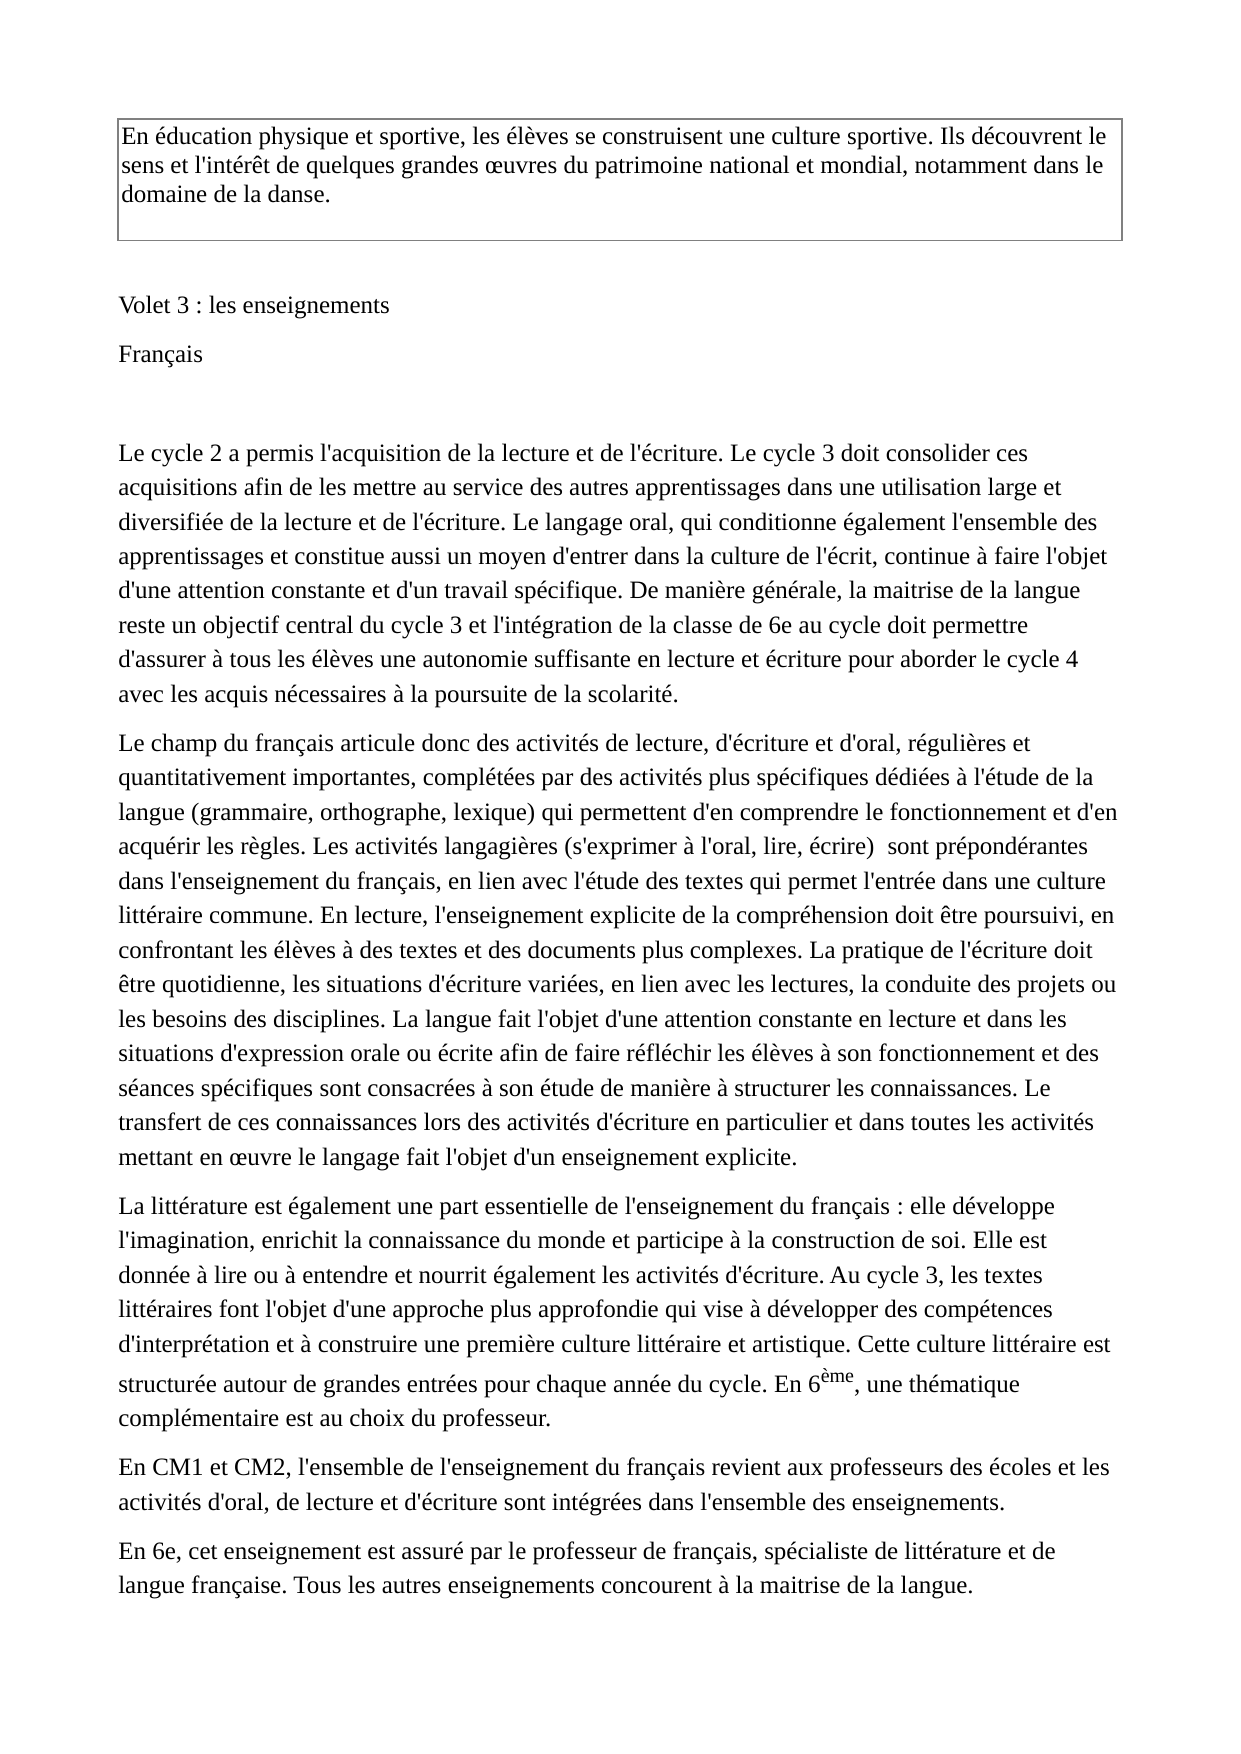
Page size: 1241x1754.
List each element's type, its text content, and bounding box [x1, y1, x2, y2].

table_cell En éducation physique et sportive, les élèves se construisent une culture sportive. Ils découvrent le sens et l'intérêt de quelques grandes œuvres du patrimoine national et mondial, notamment dans le domaine de la danse. [119, 120, 1121, 240]
text La littérature est également une part essentielle de l'enseignement du français : elle développe l'imagination, enrichit la connaissance du monde et participe à la construction de soi. Elle est donnée à lire ou à entendre et nourrit également les activités d'écriture. Au cycle 3, les textes littéraires font l'objet d'une approche plus approfondie qui vise à développer des compétences d'interprétation et à construire une première culture littéraire et artistique. Cette culture littéraire est structurée autour de grandes entrées pour chaque année du cycle. En 6ème, une thématique complémentaire est au choix du professeur. [118, 1191, 1122, 1432]
text En 6e, cet enseignement est assuré par le professeur de français, spécialiste de littérature et de langue française. Tous les autres enseignements concourent à la maitrise de la langue. [118, 1536, 1122, 1599]
text Le champ du français articule donc des activités de lecture, d'écriture et d'oral, régulières et quantitativement importantes, complétées par des activités plus spécifiques dédiées à l'étude de la langue (grammaire, orthographe, lexique) qui permettent d'en comprendre le fonctionnement et d'en acquérir les règles. Les activités langagières (s'exprimer à l'oral, lire, écrire) sont prépondérantes dans l'enseignement du français, en lien avec l'étude des textes qui permet l'entrée dans une culture littéraire commune. En lecture, l'enseignement explicite de la compréhension doit être poursuivi, en confrontant les élèves à des textes et des documents plus complexes. La pratique de l'écriture doit être quotidienne, les situations d'écriture variées, en lien avec les lectures, la conduite des projets ou les besoins des disciplines. La langue fait l'objet d'une attention constante en lecture et dans les situations d'expression orale ou écrite afin de faire réfléchir les élèves à son fonctionnement et des séances spécifiques sont consacrées à son étude de manière à structurer les connaissances. Le transfert de ces connaissances lors des activités d'écriture en particulier et dans toutes les activités mettant en œuvre le langage fait l'objet d'un enseignement explicite. [118, 728, 1122, 1171]
text En CM1 et CM2, l'ensemble de l'enseignement du français revient aux professeurs des écoles et les activités d'oral, de lecture et d'écriture sont intégrées dans l'ensemble des enseignements. [118, 1452, 1122, 1516]
text Volet 3 : les enseignements [118, 290, 1122, 319]
text Le cycle 2 a permis l'acquisition de la lecture et de l'écriture. Le cycle 3 doit consolider ces acquisitions afin de les mettre au service des autres apprentissages dans une utilisation large et diversifiée de la lecture et de l'écriture. Le langage oral, qui conditionne également l'ensemble des apprentissages et constitue aussi un moyen d'entrer dans la culture de l'écrit, continue à faire l'objet d'une attention constante et d'un travail spécifique. De manière générale, la maitrise de la langue reste un objectif central du cycle 3 et l'intégration de la classe de 6e au cycle doit permettre d'assurer à tous les élèves une autonomie suffisante en lecture et écriture pour aborder le cycle 4 avec les acquis nécessaires à la poursuite de la scolarité. [118, 438, 1122, 708]
text Français [118, 339, 1122, 368]
